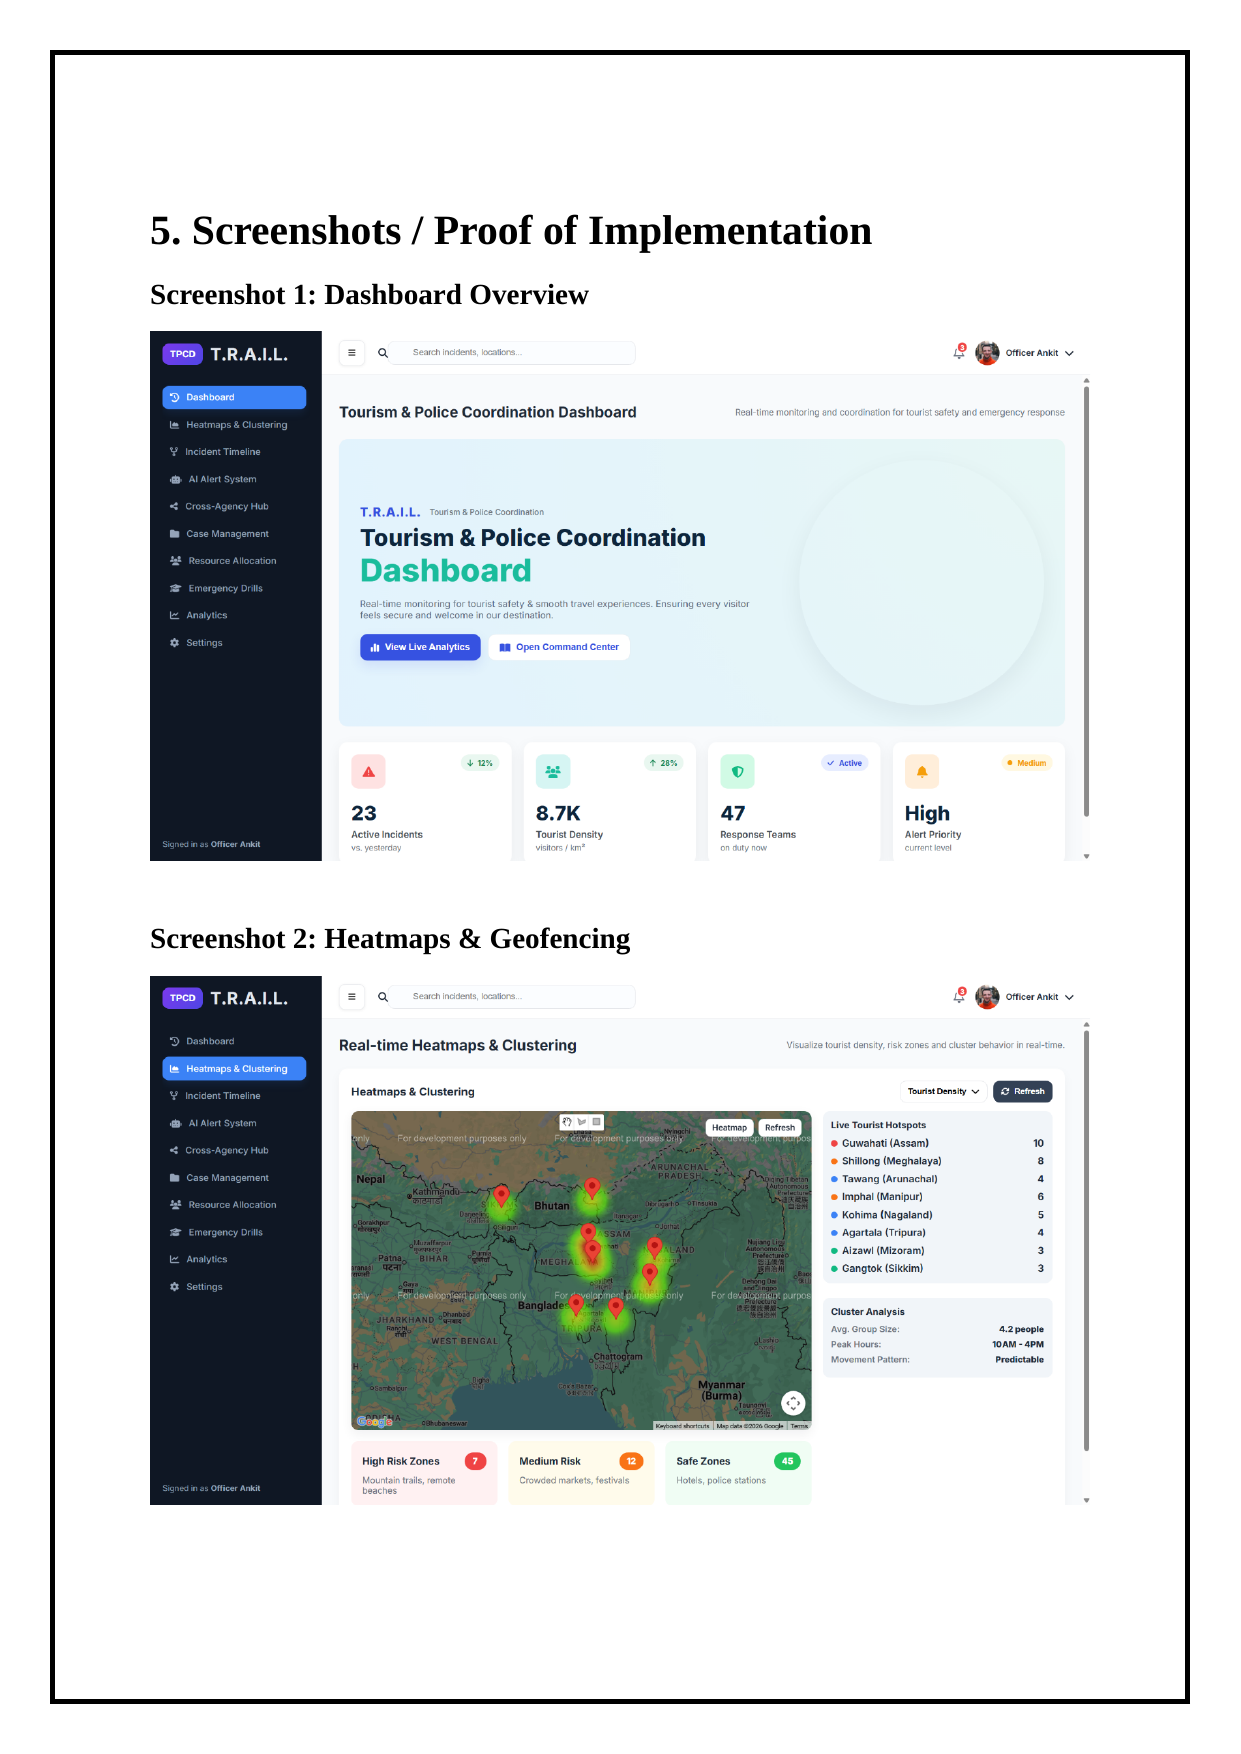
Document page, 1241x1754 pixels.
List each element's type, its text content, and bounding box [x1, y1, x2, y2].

text Screenshot 1: Dashboard Overview [150, 277, 1090, 311]
text 5. Screenshots / Proof of Implementation [150, 205, 1090, 253]
text Screenshot 2: Heatmaps & Geofencing [150, 921, 1090, 954]
